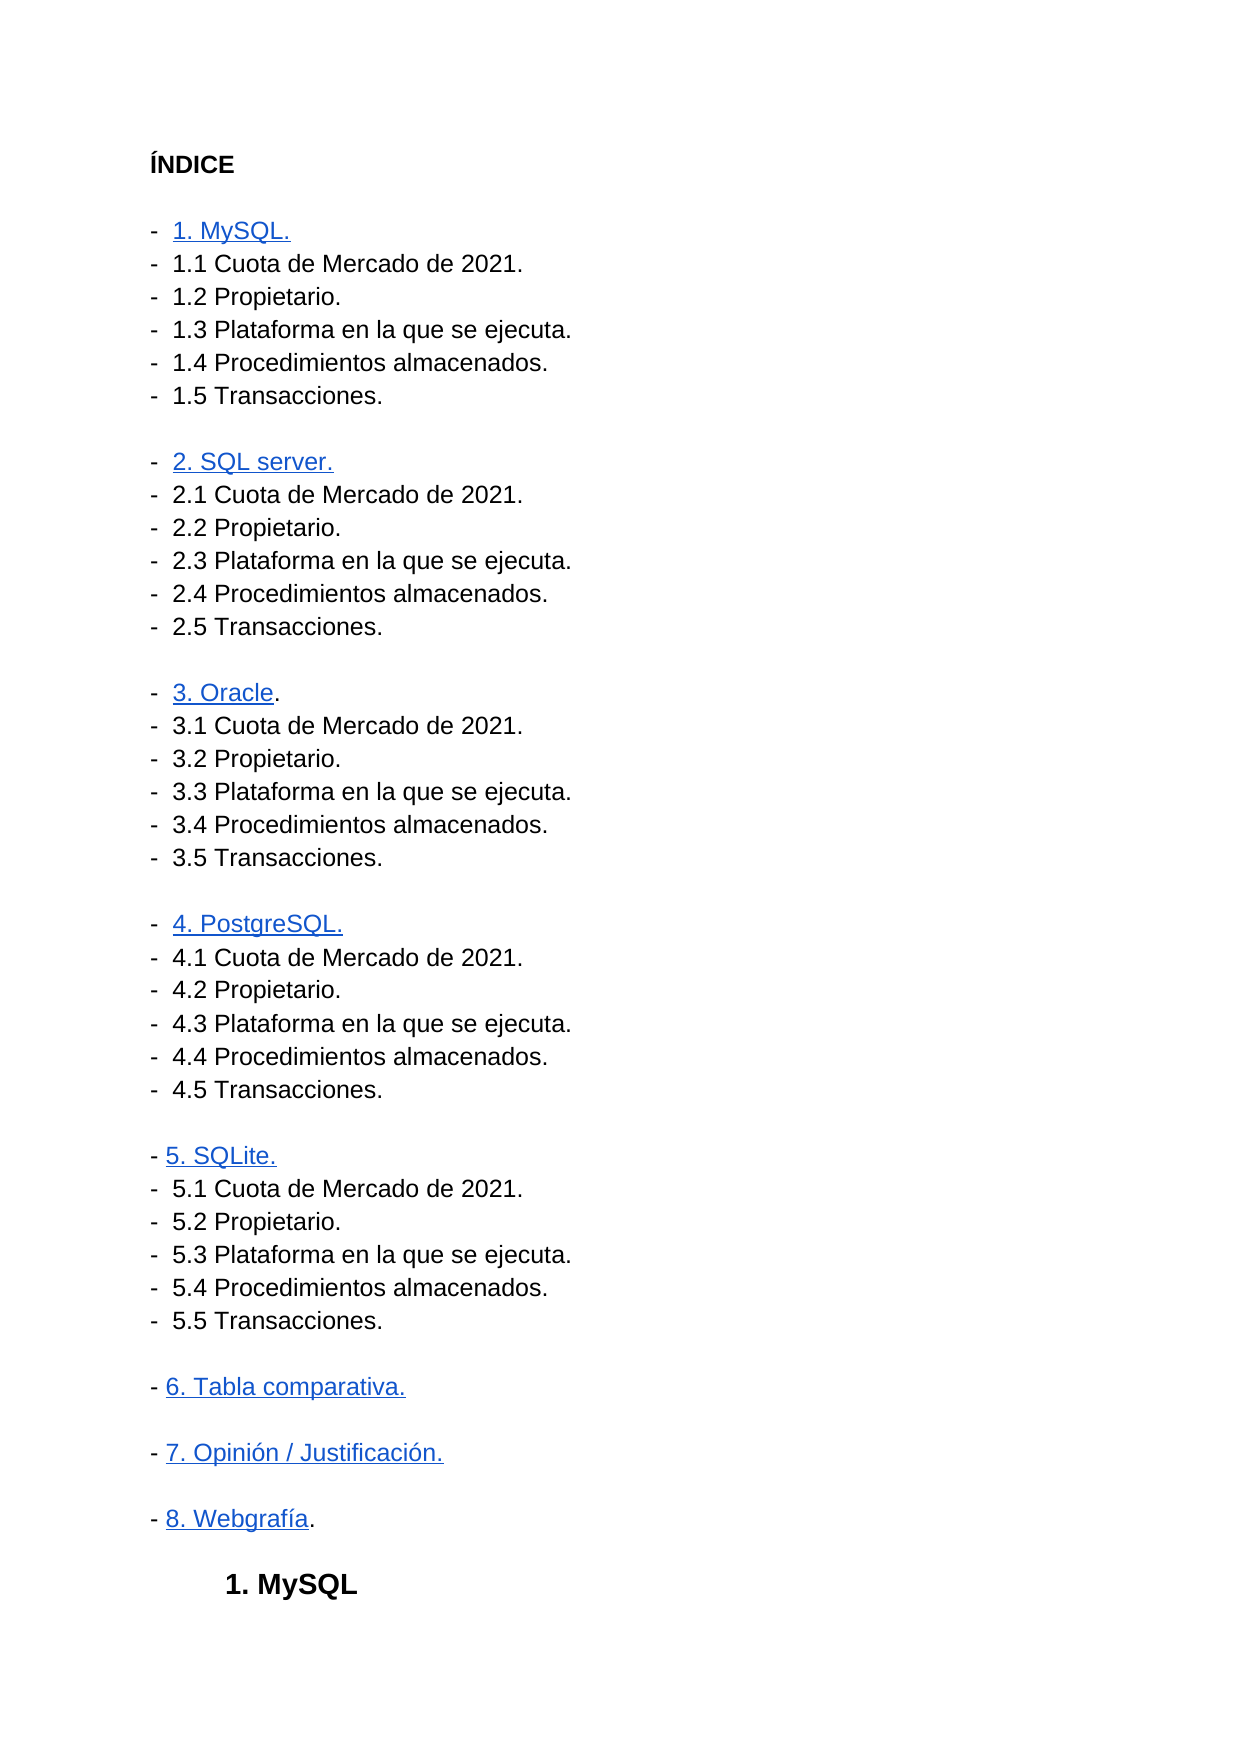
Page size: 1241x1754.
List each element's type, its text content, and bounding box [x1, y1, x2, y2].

text - 3.3 Plataforma en la que se ejecuta. [150, 777, 1090, 806]
text - 5. SQLite. [150, 1141, 1090, 1169]
text - 2.3 Plataforma en la que se ejecuta. [150, 546, 1090, 575]
text - 1.2 Propietario. [150, 282, 1090, 311]
text - 1. MySQL. [150, 216, 1090, 245]
text - 5.2 Propietario. [150, 1207, 1090, 1235]
text - 5.3 Plataforma en la que se ejecuta. [150, 1240, 1090, 1268]
text - 1.5 Transacciones. [150, 381, 1090, 410]
text - 7. Opinión / Justificación. [150, 1438, 1090, 1467]
text - 6. Tabla comparativa. [150, 1372, 1090, 1401]
text - 3.1 Cuota de Mercado de 2021. [150, 711, 1090, 740]
text - 4.3 Plataforma en la que se ejecuta. [150, 1008, 1090, 1037]
text ÍNDICE [150, 150, 1090, 179]
text - 8. Webgrafía. [150, 1504, 1090, 1533]
text - 4.4 Procedimientos almacenados. [150, 1042, 1090, 1070]
text 1. MySQL [150, 1567, 1090, 1601]
text - 5.5 Transacciones. [150, 1306, 1090, 1334]
text - 3. Oracle. [150, 678, 1090, 707]
text - 4. PostgreSQL. [150, 909, 1090, 938]
text - 1.1 Cuota de Mercado de 2021. [150, 249, 1090, 278]
text - 4.5 Transacciones. [150, 1074, 1090, 1103]
text - 5.1 Cuota de Mercado de 2021. [150, 1174, 1090, 1202]
text - 1.3 Plataforma en la que se ejecuta. [150, 315, 1090, 344]
text - 4.2 Propietario. [150, 976, 1090, 1004]
text - 5.4 Procedimientos almacenados. [150, 1273, 1090, 1301]
text - 2.2 Propietario. [150, 513, 1090, 542]
text - 2.5 Transacciones. [150, 612, 1090, 641]
text - 1.4 Procedimientos almacenados. [150, 348, 1090, 377]
text - 3.5 Transacciones. [150, 843, 1090, 872]
text - 3.4 Procedimientos almacenados. [150, 810, 1090, 839]
text - 4.1 Cuota de Mercado de 2021. [150, 942, 1090, 971]
text - 2.4 Procedimientos almacenados. [150, 579, 1090, 608]
text - 2.1 Cuota de Mercado de 2021. [150, 480, 1090, 509]
text - 3.2 Propietario. [150, 744, 1090, 773]
text - 2. SQL server. [150, 447, 1090, 476]
